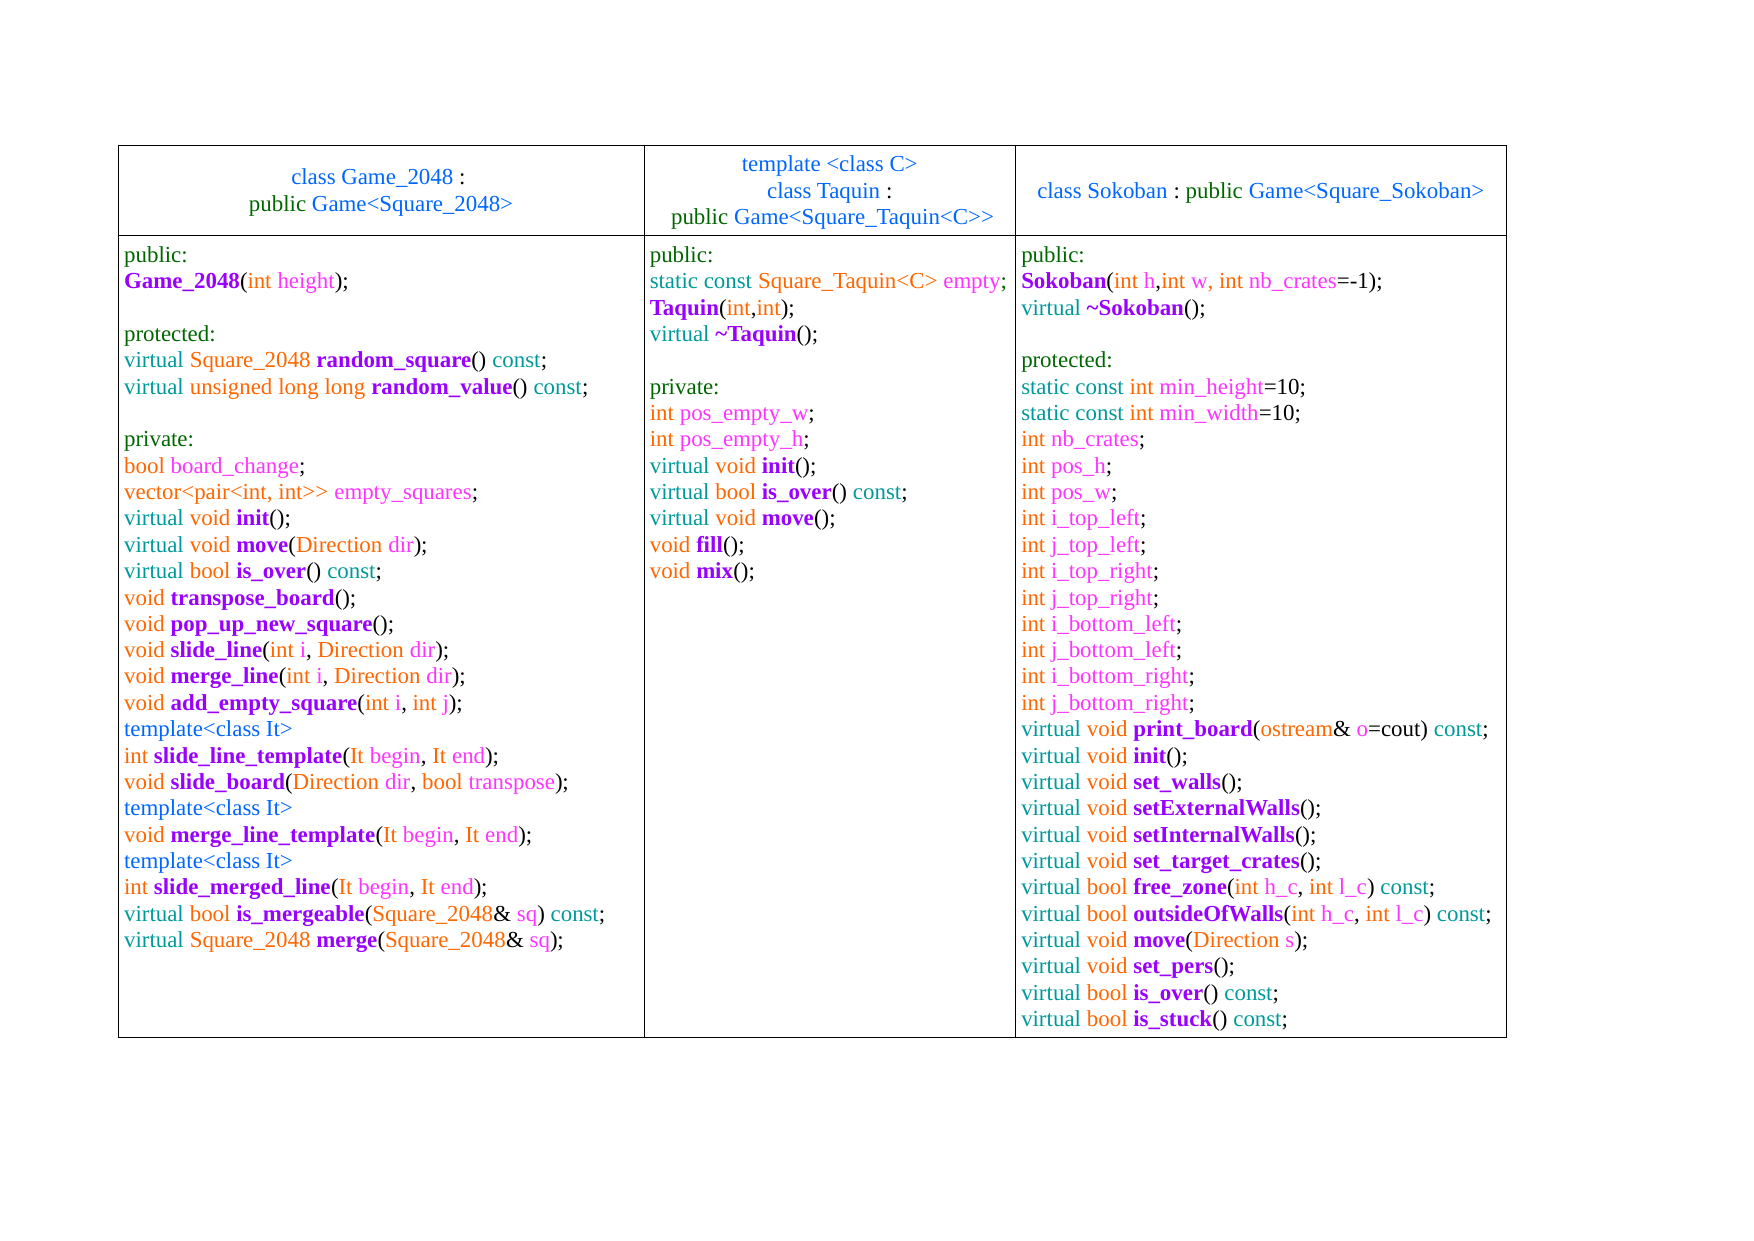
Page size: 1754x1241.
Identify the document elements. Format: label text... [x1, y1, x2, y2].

table_header class Game_2048 : public Game<Square_2048> [119, 146, 644, 235]
table_header template <class C> class Taquin : public Game<Square_Taquin<C>> [645, 146, 1015, 235]
table_cell public: Game_2048(int height); protected: virtual Square_2048 random_square() const; virtual unsigned long long random_value() const; private: bool board_change; vector<pair<int, int>> empty_squares; virtual void init(); virtual void move(Direction dir); virtual bool is_over() const; void transpose_board(); void pop_up_new_square(); void slide_line(int i, Direction dir); void merge_line(int i, Direction dir); void add_empty_square(int i, int j); template<class It> int slide_line_template(It begin, It end); void slide_board(Direction dir, bool transpose); template<class It> void merge_line_template(It begin, It end); template<class It> int slide_merged_line(It begin, It end); virtual bool is_mergeable(Square_2048& sq) const; virtual Square_2048 merge(Square_2048& sq); [119, 236, 644, 1037]
table_header class Sokoban : public Game<Square_Sokoban> [1016, 146, 1506, 235]
table_cell public: static const Square_Taquin<C> empty; Taquin(int,int); virtual ~Taquin(); private: int pos_empty_w; int pos_empty_h; virtual void init(); virtual bool is_over() const; virtual void move(); void fill(); void mix(); [645, 236, 1015, 1037]
table_cell public: Sokoban(int h,int w, int nb_crates=-1); virtual ~Sokoban(); protected: static const int min_height=10; static const int min_width=10; int nb_crates; int pos_h; int pos_w; int i_top_left; int j_top_left; int i_top_right; int j_top_right; int i_bottom_left; int j_bottom_left; int i_bottom_right; int j_bottom_right; virtual void print_board(ostream& o=cout) const; virtual void init(); virtual void set_walls(); virtual void setExternalWalls(); virtual void setInternalWalls(); virtual void set_target_crates(); virtual bool free_zone(int h_c, int l_c) const; virtual bool outsideOfWalls(int h_c, int l_c) const; virtual void move(Direction s); virtual void set_pers(); virtual bool is_over() const; virtual bool is_stuck() const; [1016, 236, 1506, 1037]
